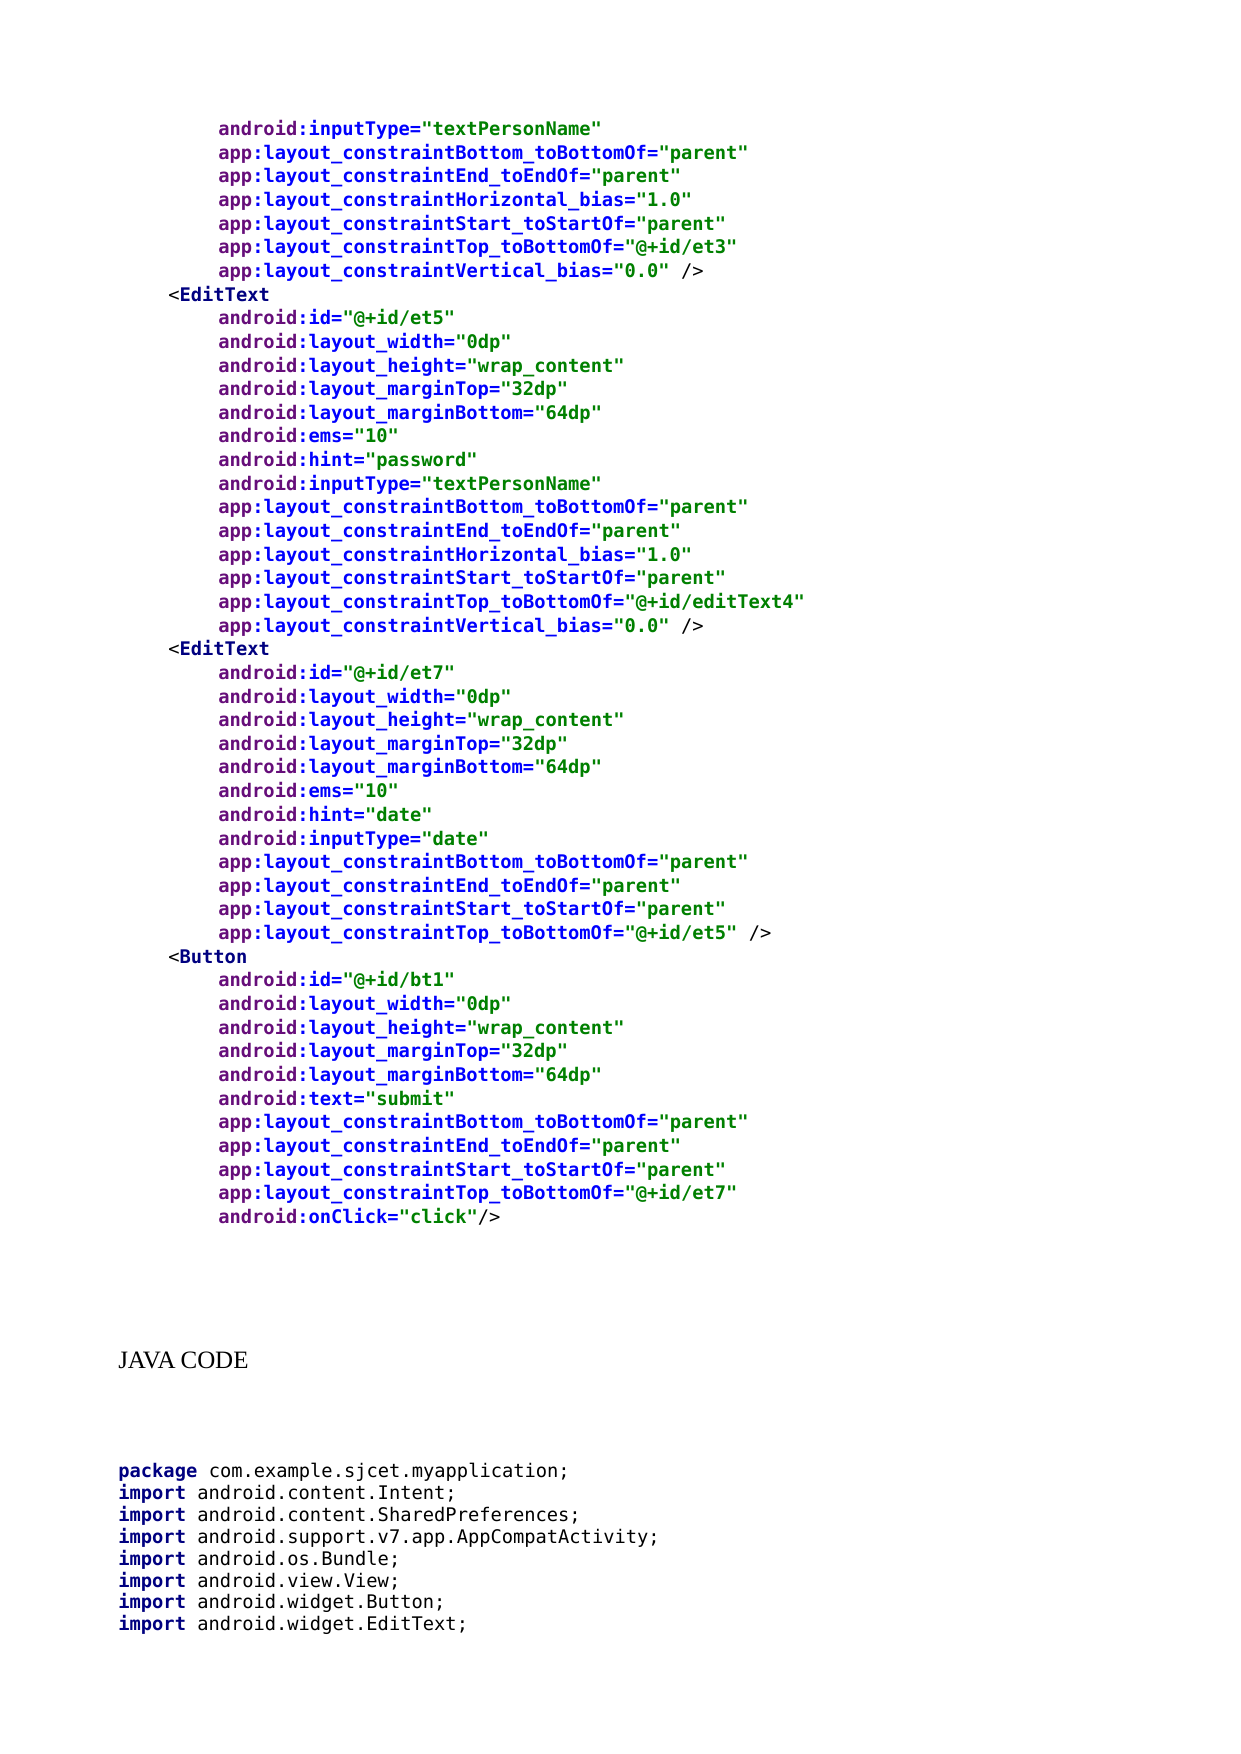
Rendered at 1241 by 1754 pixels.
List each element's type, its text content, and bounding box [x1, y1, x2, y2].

text android:layout_height="wrap_content" [118, 709, 1122, 733]
text android:hint="date" [118, 804, 1122, 827]
text app:layout_constraintStart_toStartOf="parent" [118, 898, 1122, 922]
text import android.support.v7.app.AppCompatActivity; [118, 1526, 1122, 1548]
text app:layout_constraintHorizontal_bias="1.0" [118, 544, 1122, 567]
text android:hint="password" [118, 449, 1122, 473]
text app:layout_constraintTop_toBottomOf="@+id/et5" /> [118, 922, 1122, 946]
text import android.content.Intent; [118, 1482, 1122, 1504]
text app:layout_constraintBottom_toBottomOf="parent" [118, 142, 1122, 165]
text android:layout_height="wrap_content" [118, 1017, 1122, 1040]
text app:layout_constraintEnd_toEndOf="parent" [118, 1135, 1122, 1158]
text android:ems="10" [118, 426, 1122, 449]
text android:layout_marginBottom="64dp" [118, 757, 1122, 780]
text import android.content.SharedPreferences; [118, 1504, 1122, 1526]
text android:layout_marginTop="32dp" [118, 733, 1122, 757]
text android:layout_marginTop="32dp" [118, 1040, 1122, 1064]
text android:layout_height="wrap_content" [118, 354, 1122, 378]
text app:layout_constraintStart_toStartOf="parent" [118, 567, 1122, 591]
text android:id="@+id/et7" [118, 662, 1122, 686]
text <Button [118, 946, 1122, 969]
text app:layout_constraintEnd_toEndOf="parent" [118, 165, 1122, 189]
text android:id="@+id/et5" [118, 307, 1122, 331]
text import android.widget.Button; [118, 1591, 1122, 1613]
text import android.view.View; [118, 1569, 1122, 1591]
text android:inputType="date" [118, 827, 1122, 851]
text <EditText [118, 638, 1122, 662]
text android:text="submit" [118, 1088, 1122, 1111]
text app:layout_constraintVertical_bias="0.0" /> [118, 615, 1122, 638]
text android:layout_marginTop="32dp" [118, 378, 1122, 402]
text android:inputType="textPersonName" [118, 473, 1122, 496]
text app:layout_constraintBottom_toBottomOf="parent" [118, 496, 1122, 520]
text android:layout_width="0dp" [118, 686, 1122, 709]
text app:layout_constraintTop_toBottomOf="@+id/et7" [118, 1182, 1122, 1206]
text app:layout_constraintBottom_toBottomOf="parent" [118, 1111, 1122, 1135]
text package com.example.sjcet.myapplication; [118, 1460, 1122, 1482]
text app:layout_constraintTop_toBottomOf="@+id/editText4" [118, 591, 1122, 615]
text android:layout_marginBottom="64dp" [118, 402, 1122, 426]
text app:layout_constraintStart_toStartOf="parent" [118, 1158, 1122, 1182]
text android:onClick="click"/> [118, 1206, 1122, 1229]
text app:layout_constraintBottom_toBottomOf="parent" [118, 851, 1122, 875]
text app:layout_constraintEnd_toEndOf="parent" [118, 520, 1122, 544]
text android:ems="10" [118, 780, 1122, 804]
text app:layout_constraintHorizontal_bias="1.0" [118, 189, 1122, 213]
text app:layout_constraintStart_toStartOf="parent" [118, 213, 1122, 236]
text android:inputType="textPersonName" [118, 118, 1122, 142]
text android:id="@+id/bt1" [118, 969, 1122, 993]
text android:layout_width="0dp" [118, 331, 1122, 354]
text <EditText [118, 284, 1122, 307]
text app:layout_constraintTop_toBottomOf="@+id/et3" [118, 236, 1122, 260]
text app:layout_constraintVertical_bias="0.0" /> [118, 260, 1122, 284]
text android:layout_marginBottom="64dp" [118, 1064, 1122, 1088]
text app:layout_constraintEnd_toEndOf="parent" [118, 875, 1122, 898]
text android:layout_width="0dp" [118, 993, 1122, 1017]
text import android.widget.EditText; [118, 1613, 1122, 1635]
text import android.os.Bundle; [118, 1548, 1122, 1569]
text JAVA CODE [118, 1345, 1122, 1374]
